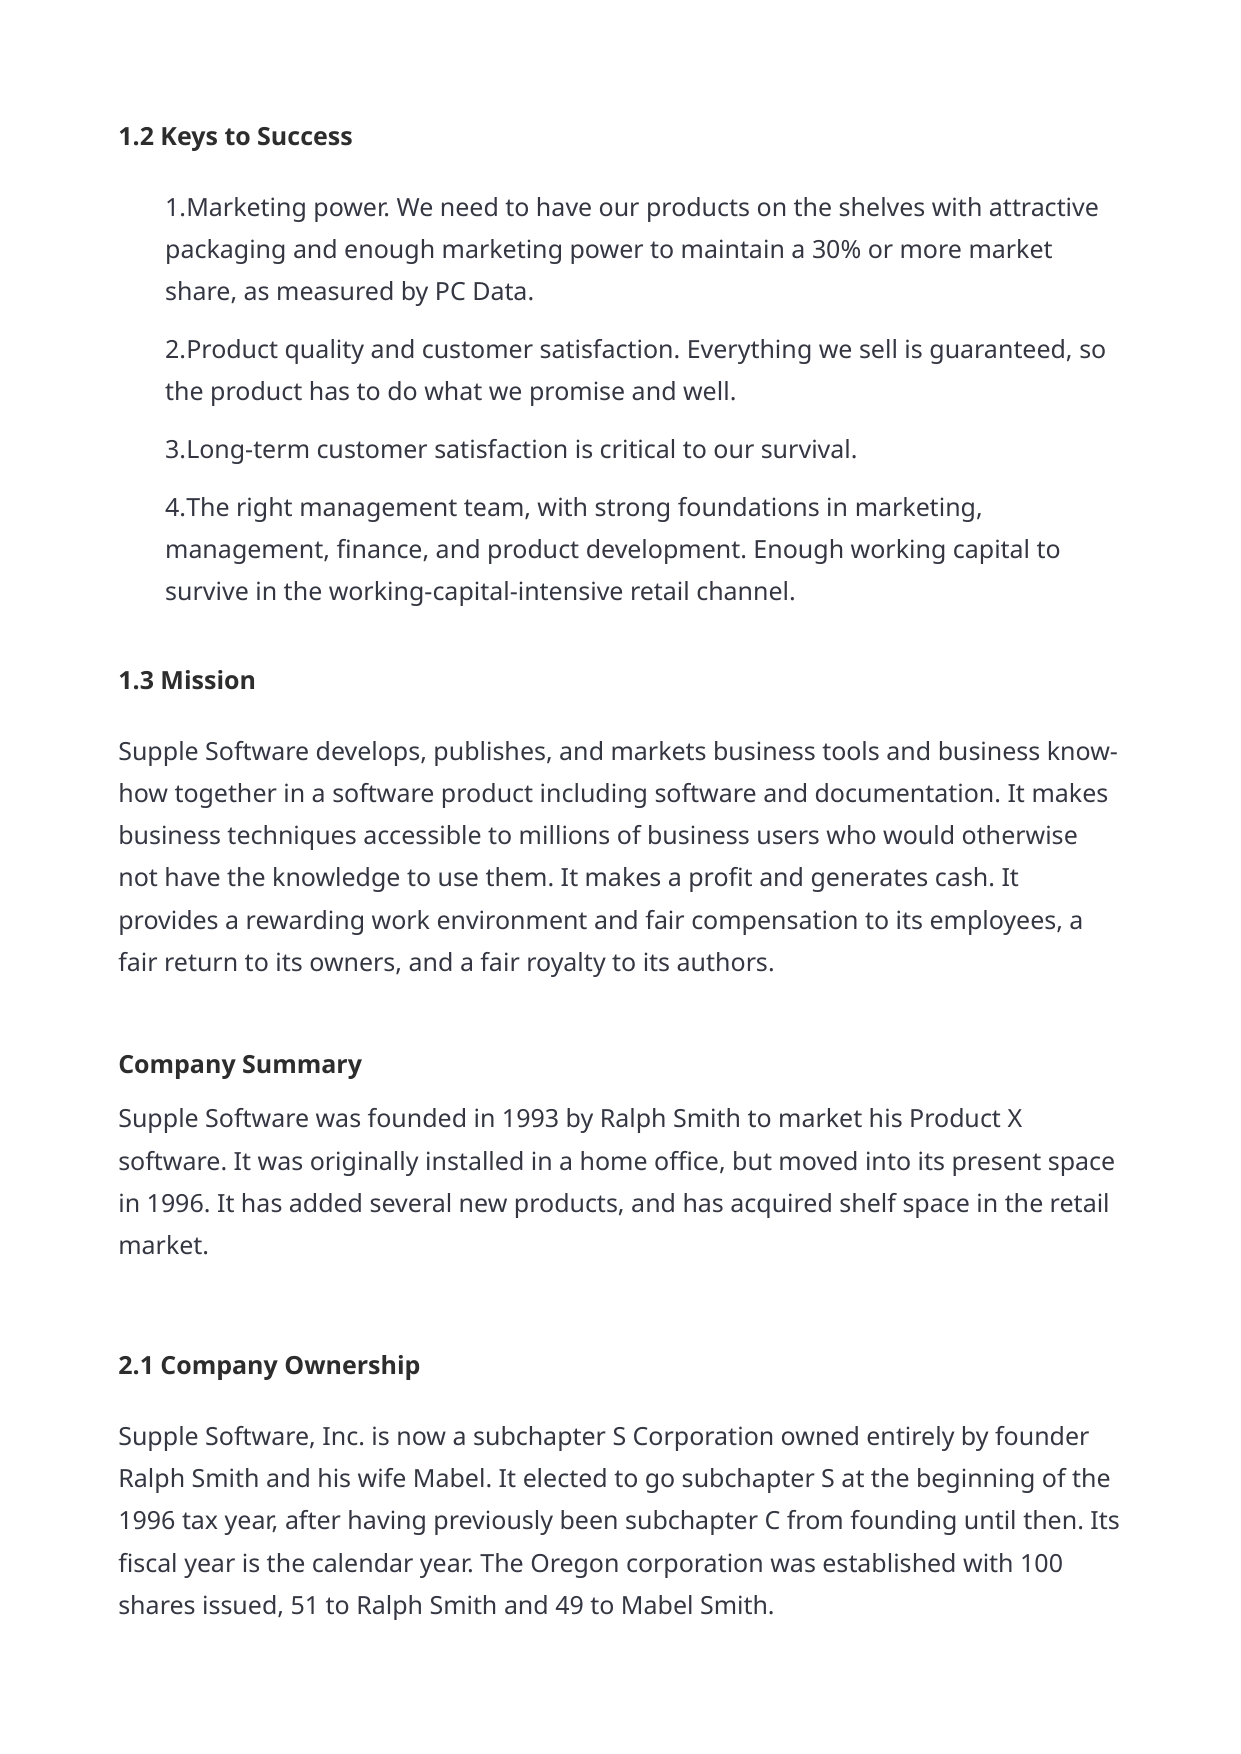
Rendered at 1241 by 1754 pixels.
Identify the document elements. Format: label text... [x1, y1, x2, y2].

subtitle 1.2 Keys to Success [118, 118, 1122, 152]
text Supple Software was founded in 1993 by Ralph Smith to market his Product X software. It was originally installed in a home office, but moved into its present space in 1996. It has added several new products, and has acquired shelf space in the retail market. [118, 1093, 1122, 1262]
list Marketing power. We need to have our products on the shelves with attractive packaging and enough marketing power to maintain a 30% or more market share, as measured by PC Data. [118, 181, 1122, 308]
text Supple Software develops, publishes, and markets business tools and business know-how together in a software product including software and documentation. It makes business techniques accessible to millions of business users who would otherwise not have the knowledge to use them. It makes a profit and generates cash. It provides a rewarding work environment and fair compensation to its employees, a fair return to its owners, and a fair royalty to its authors. [118, 725, 1122, 978]
subtitle Company Summary [118, 1046, 1122, 1080]
list The right management team, with strong foundations in marketing, management, finance, and product development. Enough working capital to survive in the working-capital-intensive retail channel. [118, 481, 1122, 608]
subtitle 2.1 Company Ownership [118, 1347, 1122, 1382]
list Product quality and customer satisfaction. Everything we sell is guaranteed, so the product has to do what we promise and well. [118, 323, 1122, 408]
text Supple Software, Inc. is now a subchapter S Corporation owned entirely by founder Ralph Smith and his wife Mabel. It elected to go subchapter S at the beginning of the 1996 tax year, after having previously been subchapter C from founding until then. Its fiscal year is the calendar year. The Oregon corporation was established with 100 shares issued, 51 to Ralph Smith and 49 to Mabel Smith. [118, 1411, 1122, 1621]
list Long-term customer satisfaction is critical to our survival. [118, 423, 1122, 466]
subtitle 1.3 Mission [118, 662, 1122, 696]
